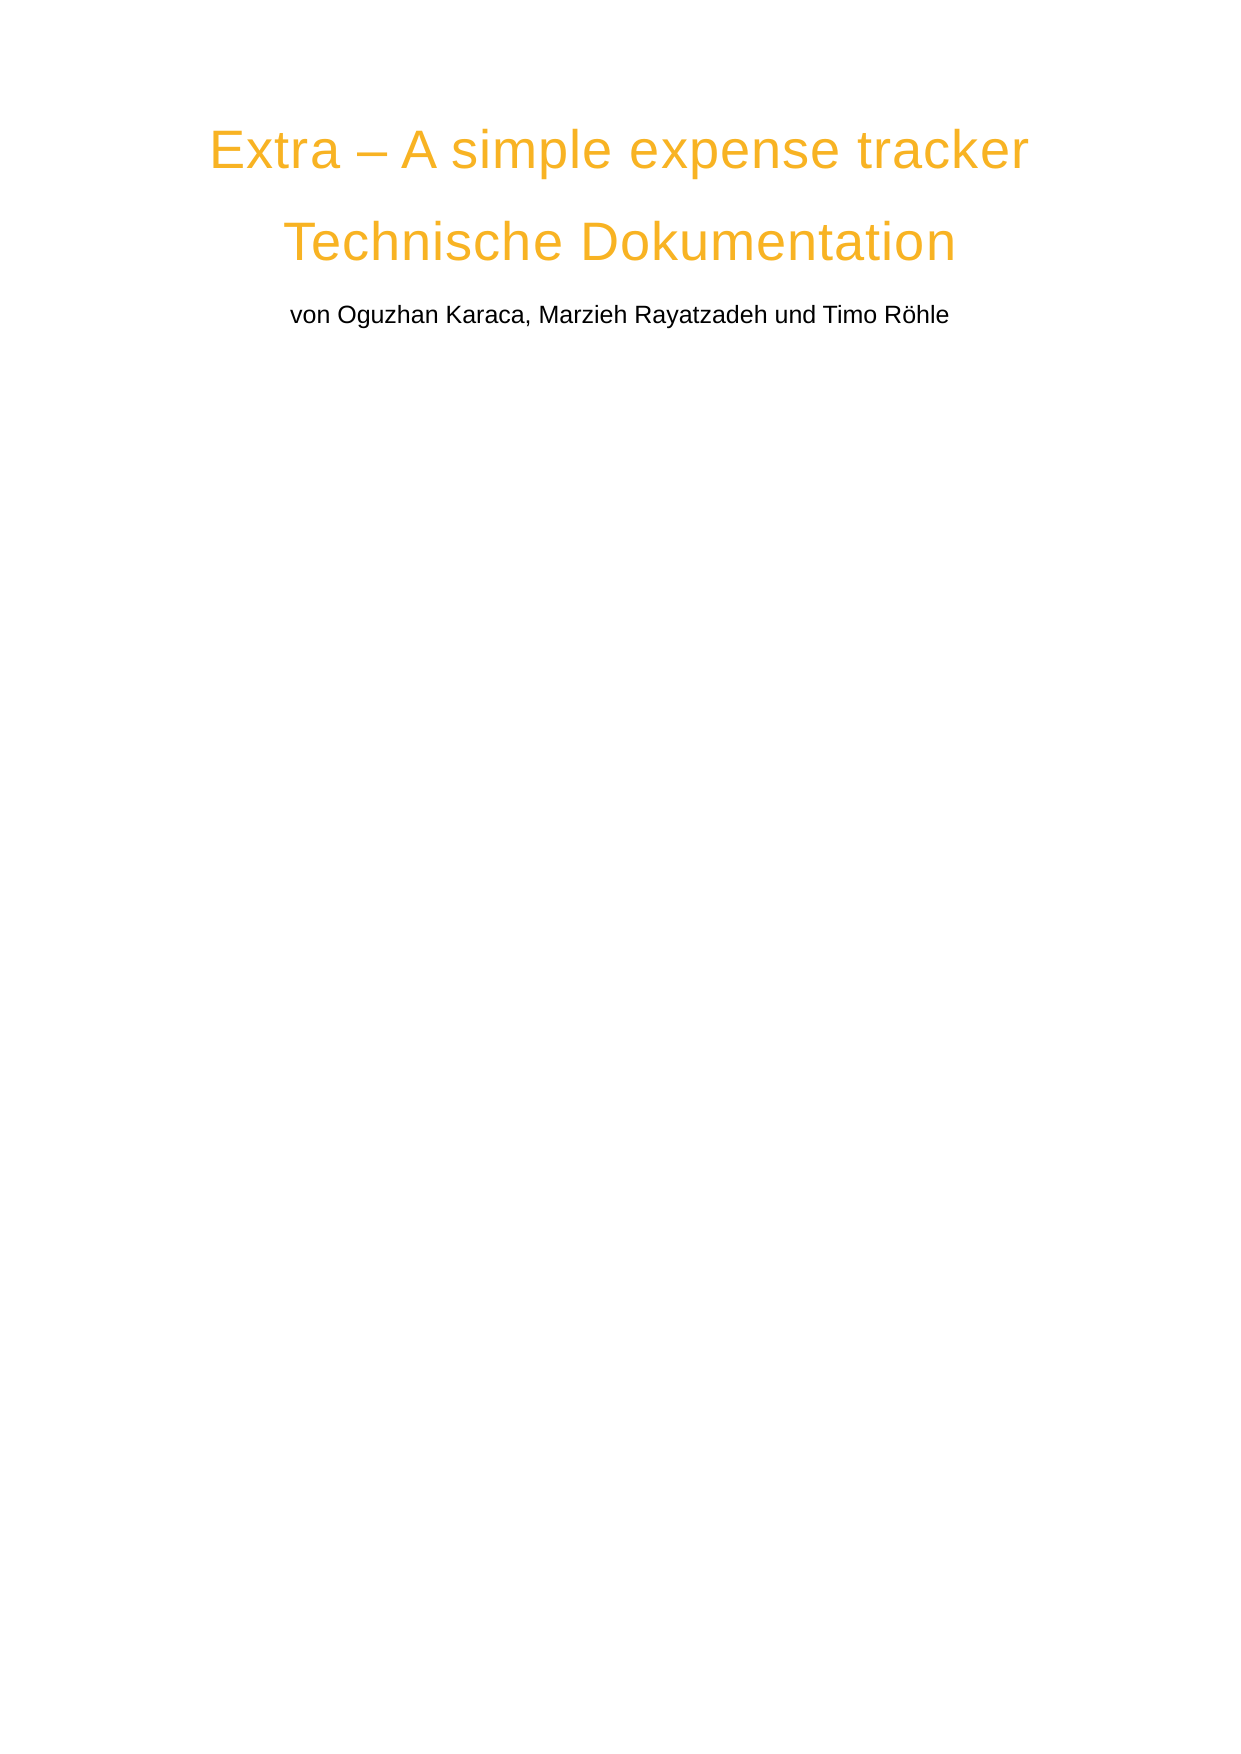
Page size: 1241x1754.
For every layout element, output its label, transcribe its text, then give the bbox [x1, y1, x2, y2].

title Extra – A simple expense tracker [118, 118, 1122, 180]
text von Oguzhan Karaca, Marzieh Rayatzadeh und Timo Röhle [118, 300, 1122, 329]
title Technische Dokumentation [118, 209, 1122, 271]
